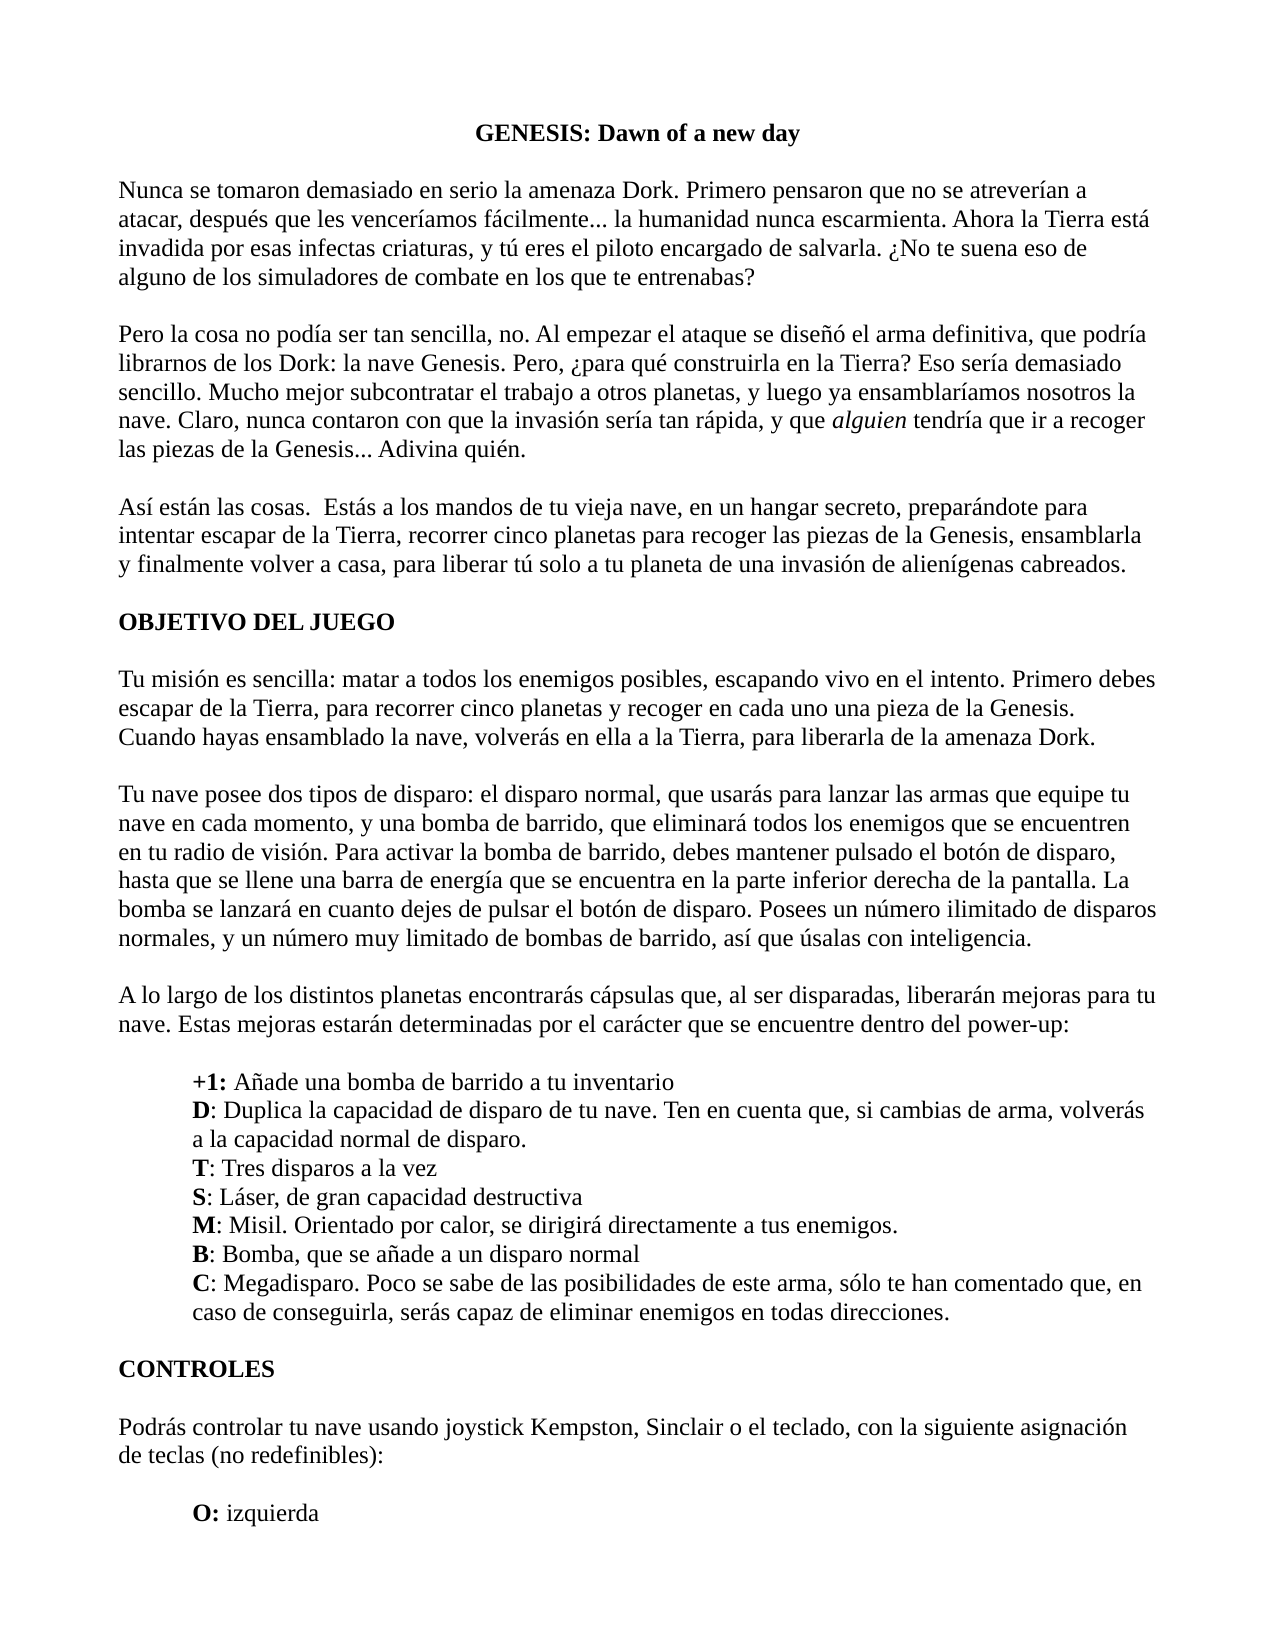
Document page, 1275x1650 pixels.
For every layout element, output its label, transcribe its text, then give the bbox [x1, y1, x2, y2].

text B: Bomba, que se añade a un disparo normal [192, 1239, 1157, 1268]
text A lo largo de los distintos planetas encontrarás cápsulas que, al ser disparadas, liberarán mejoras para tu nave. Estas mejoras estarán determinadas por el carácter que se encuentre dentro del power-up: [118, 981, 1157, 1038]
text Tu misión es sencilla: matar a todos los enemigos posibles, escapando vivo en el intento. Primero debes escapar de la Tierra, para recorrer cinco planetas y recoger en cada uno una pieza de la Genesis. Cuando hayas ensamblado la nave, volverás en ella a la Tierra, para liberarla de la amenaza Dork. [118, 664, 1157, 751]
text M: Misil. Orientado por calor, se dirigirá directamente a tus enemigos. [192, 1211, 1157, 1239]
text C: Megadisparo. Poco se sabe de las posibilidades de este arma, sólo te han comentado que, en caso de conseguirla, serás capaz de eliminar enemigos en todas direcciones. [192, 1268, 1157, 1326]
text CONTROLES [118, 1354, 1157, 1383]
text Pero la cosa no podía ser tan sencilla, no. Al empezar el ataque se diseñó el arma definitiva, que podría librarnos de los Dork: la nave Genesis. Pero, ¿para qué construirla en la Tierra? Eso sería demasiado sencillo. Mucho mejor subcontratar el trabajo a otros planetas, y luego ya ensamblaríamos nosotros la nave. Claro, nunca contaron con que la invasión sería tan rápida, y que alguien tendría que ir a recoger las piezas de la Genesis... Adivina quién. [118, 319, 1157, 463]
text +1: Añade una bomba de barrido a tu inventario [192, 1067, 1157, 1096]
text GENESIS: Dawn of a new day [118, 118, 1157, 147]
text T: Tres disparos a la vez [192, 1153, 1157, 1182]
text Podrás controlar tu nave usando joystick Kempston, Sinclair o el teclado, con la siguiente asignación de teclas (no redefinibles): [118, 1412, 1157, 1469]
text Tu nave posee dos tipos de disparo: el disparo normal, que usarás para lanzar las armas que equipe tu nave en cada momento, y una bomba de barrido, que eliminará todos los enemigos que se encuentren en tu radio de visión. Para activar la bomba de barrido, debes mantener pulsado el botón de disparo, hasta que se llene una barra de energía que se encuentra en la parte inferior derecha de la pantalla. La bomba se lanzará en cuanto dejes de pulsar el botón de disparo. Posees un número ilimitado de disparos normales, y un número muy limitado de bombas de barrido, así que úsalas con inteligencia. [118, 779, 1157, 952]
text Así están las cosas. Estás a los mandos de tu vieja nave, en un hangar secreto, preparándote para intentar escapar de la Tierra, recorrer cinco planetas para recoger las piezas de la Genesis, ensamblarla y finalmente volver a casa, para liberar tú solo a tu planeta de una invasión de alienígenas cabreados. [118, 492, 1157, 578]
text OBJETIVO DEL JUEGO [118, 607, 1157, 636]
text S: Láser, de gran capacidad destructiva [192, 1182, 1157, 1211]
text O: izquierda [118, 1498, 1157, 1527]
text Nunca se tomaron demasiado en serio la amenaza Dork. Primero pensaron que no se atreverían a atacar, después que les venceríamos fácilmente... la humanidad nunca escarmienta. Ahora la Tierra está invadida por esas infectas criaturas, y tú eres el piloto encargado de salvarla. ¿No te suena eso de alguno de los simuladores de combate en los que te entrenabas? [118, 176, 1157, 291]
text D: Duplica la capacidad de disparo de tu nave. Ten en cuenta que, si cambias de arma, volverás a la capacidad normal de disparo. [192, 1096, 1157, 1153]
